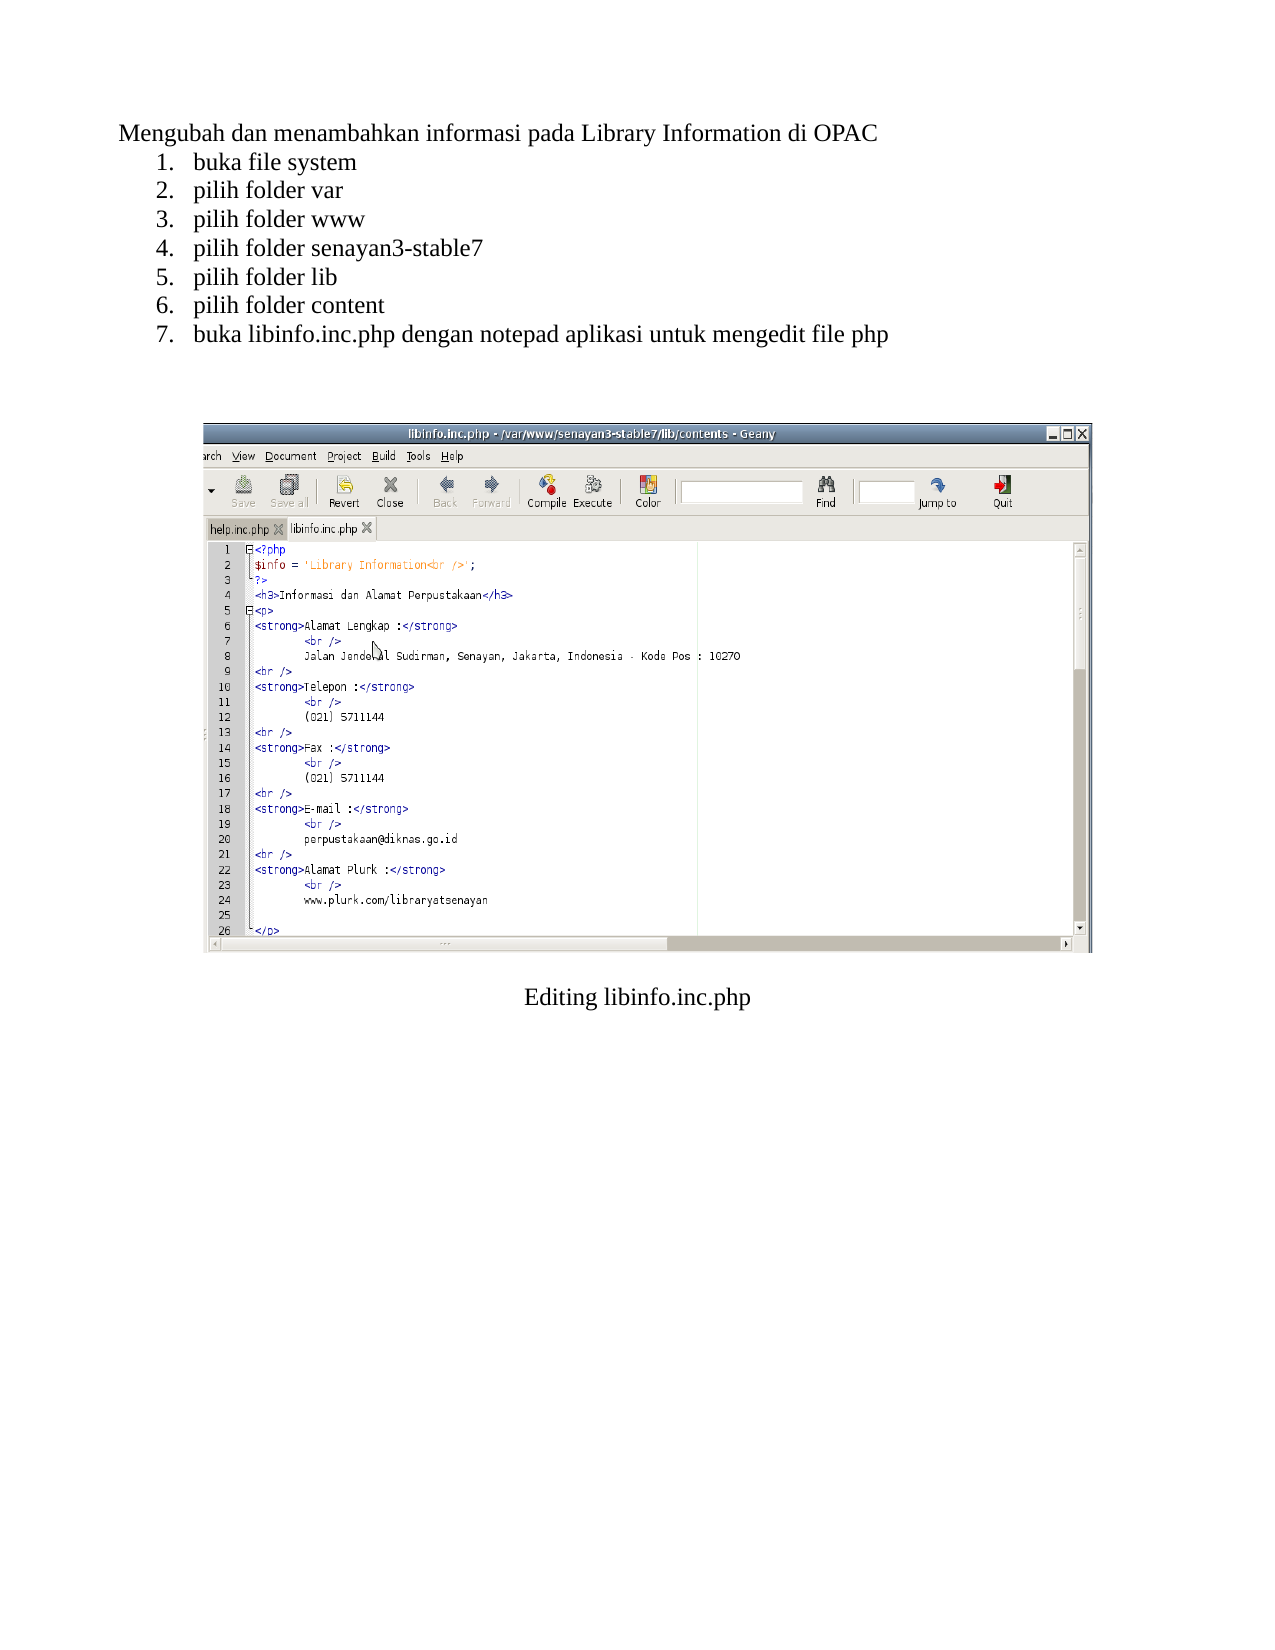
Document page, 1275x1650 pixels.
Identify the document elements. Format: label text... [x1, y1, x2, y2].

list buka file system [156, 147, 1157, 176]
list pilih folder senayan3-stable7 [156, 233, 1157, 262]
list pilih folder content [156, 291, 1157, 319]
list buka libinfo.inc.php dengan notepad aplikasi untuk mengedit file php [156, 319, 1157, 348]
picture [203, 423, 1093, 953]
list pilih folder lib [156, 262, 1157, 291]
list pilih folder var [156, 176, 1157, 204]
text Editing libinfo.inc.php [118, 982, 1157, 1010]
list pilih folder www [156, 204, 1157, 233]
text Mengubah dan menambahkan informasi pada Library Information di OPAC [118, 118, 1157, 147]
